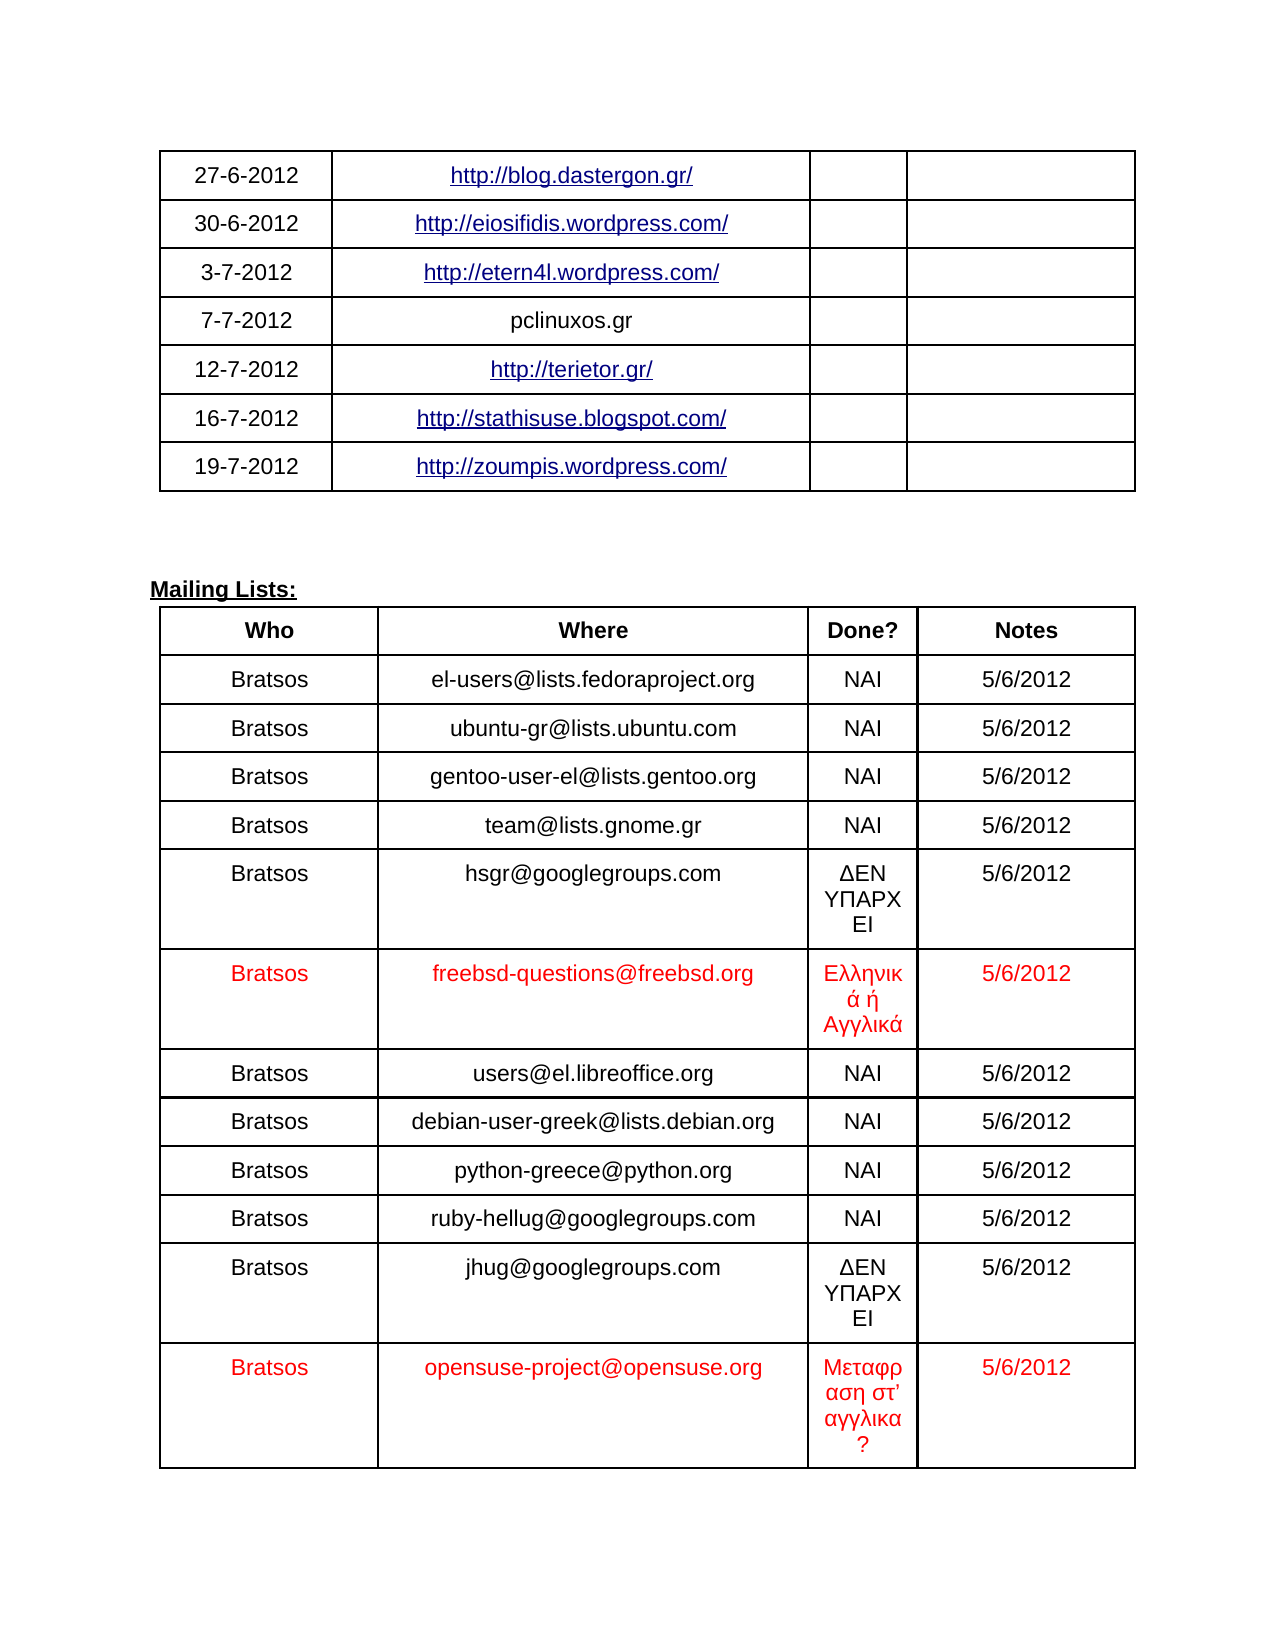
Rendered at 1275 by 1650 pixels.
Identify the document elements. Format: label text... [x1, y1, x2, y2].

table_cell http://eiosifidis.wordpress.com/ [333, 201, 809, 247]
table_cell el-users@lists.fedoraproject.org [379, 656, 807, 703]
table_cell Μεταφραση στ’ αγγλικα? [809, 1344, 916, 1467]
table_header Done? [809, 608, 916, 654]
table_cell Bratsos [161, 1344, 377, 1467]
table_cell [811, 152, 906, 198]
table_cell http://stathisuse.blogspot.com/ [333, 395, 809, 441]
table_cell 27-6-2012 [161, 152, 331, 198]
table_cell Bratsos [161, 1050, 377, 1096]
table_cell debian-user-greek@lists.debian.org [379, 1099, 807, 1145]
table_cell 16-7-2012 [161, 395, 331, 441]
table_cell Bratsos [161, 705, 377, 751]
table_cell Bratsos [161, 1147, 377, 1193]
table_header Where [379, 608, 807, 654]
table_cell 30-6-2012 [161, 201, 331, 247]
table_cell python-greece@python.org [379, 1147, 807, 1193]
table_cell 5/6/2012 [919, 1099, 1134, 1145]
table_cell jhug@googlegroups.com [379, 1244, 807, 1342]
table_cell pclinuxos.gr [333, 298, 809, 344]
table_cell 5/6/2012 [919, 802, 1134, 848]
table_cell team@lists.gnome.gr [379, 802, 807, 848]
table_cell [811, 395, 906, 441]
table_cell [811, 249, 906, 296]
table_cell 5/6/2012 [919, 1196, 1134, 1242]
text Mailing Lists: [150, 576, 1125, 602]
table_cell [908, 298, 1134, 344]
table_cell NAI [809, 1050, 916, 1096]
table_cell 5/6/2012 [919, 850, 1134, 948]
table_cell NAI [809, 1099, 916, 1145]
table_cell 5/6/2012 [919, 753, 1134, 800]
table_cell [811, 346, 906, 393]
table_cell 5/6/2012 [919, 1244, 1134, 1342]
table_cell Bratsos [161, 850, 377, 948]
table_cell NAI [809, 705, 916, 751]
table_cell NAI [809, 753, 916, 800]
table_cell hsgr@googlegroups.com [379, 850, 807, 948]
table_cell [811, 201, 906, 247]
table_cell Bratsos [161, 1196, 377, 1242]
table_cell users@el.libreoffice.org [379, 1050, 807, 1096]
table_cell 5/6/2012 [919, 1344, 1134, 1467]
table_cell [908, 152, 1134, 198]
table_cell NAI [809, 656, 916, 703]
table_cell [908, 443, 1134, 490]
table_cell NAI [809, 802, 916, 848]
table_cell [811, 443, 906, 490]
table_cell http://etern4l.wordpress.com/ [333, 249, 809, 296]
table_cell ubuntu-gr@lists.ubuntu.com [379, 705, 807, 751]
table_cell http://zoumpis.wordpress.com/ [333, 443, 809, 490]
table_cell Bratsos [161, 950, 377, 1048]
table_cell Ελληνικά ή Αγγλικά [809, 950, 916, 1048]
table_cell gentoo-user-el@lists.gentoo.org [379, 753, 807, 800]
table_cell 5/6/2012 [919, 1147, 1134, 1193]
table_cell 19-7-2012 [161, 443, 331, 490]
table_cell freebsd-questions@freebsd.org [379, 950, 807, 1048]
table_cell 3-7-2012 [161, 249, 331, 296]
table_header Notes [919, 608, 1134, 654]
table_cell 5/6/2012 [919, 656, 1134, 703]
table_cell ΔΕΝ ΥΠΑΡΧΕΙ [809, 850, 916, 948]
table_cell [908, 249, 1134, 296]
table_cell Bratsos [161, 802, 377, 848]
table_cell 7-7-2012 [161, 298, 331, 344]
table_cell ΔΕΝ ΥΠΑΡΧΕΙ [809, 1244, 916, 1342]
table_cell [908, 346, 1134, 393]
table_cell opensuse-project@opensuse.org [379, 1344, 807, 1467]
table_cell 12-7-2012 [161, 346, 331, 393]
table_cell [908, 395, 1134, 441]
table_cell 5/6/2012 [919, 1050, 1134, 1096]
table_cell [908, 201, 1134, 247]
table_cell 5/6/2012 [919, 950, 1134, 1048]
table_cell Bratsos [161, 753, 377, 800]
table_cell ruby-hellug@googlegroups.com [379, 1196, 807, 1242]
table_cell Bratsos [161, 1099, 377, 1145]
table_cell Bratsos [161, 1244, 377, 1342]
table_cell Bratsos [161, 656, 377, 703]
table_cell http://terietor.gr/ [333, 346, 809, 393]
table_cell NAI [809, 1147, 916, 1193]
table_header Who [161, 608, 377, 654]
table_cell http://blog.dastergon.gr/ [333, 152, 809, 198]
table_cell [811, 298, 906, 344]
table_cell 5/6/2012 [919, 705, 1134, 751]
table_cell NAI [809, 1196, 916, 1242]
